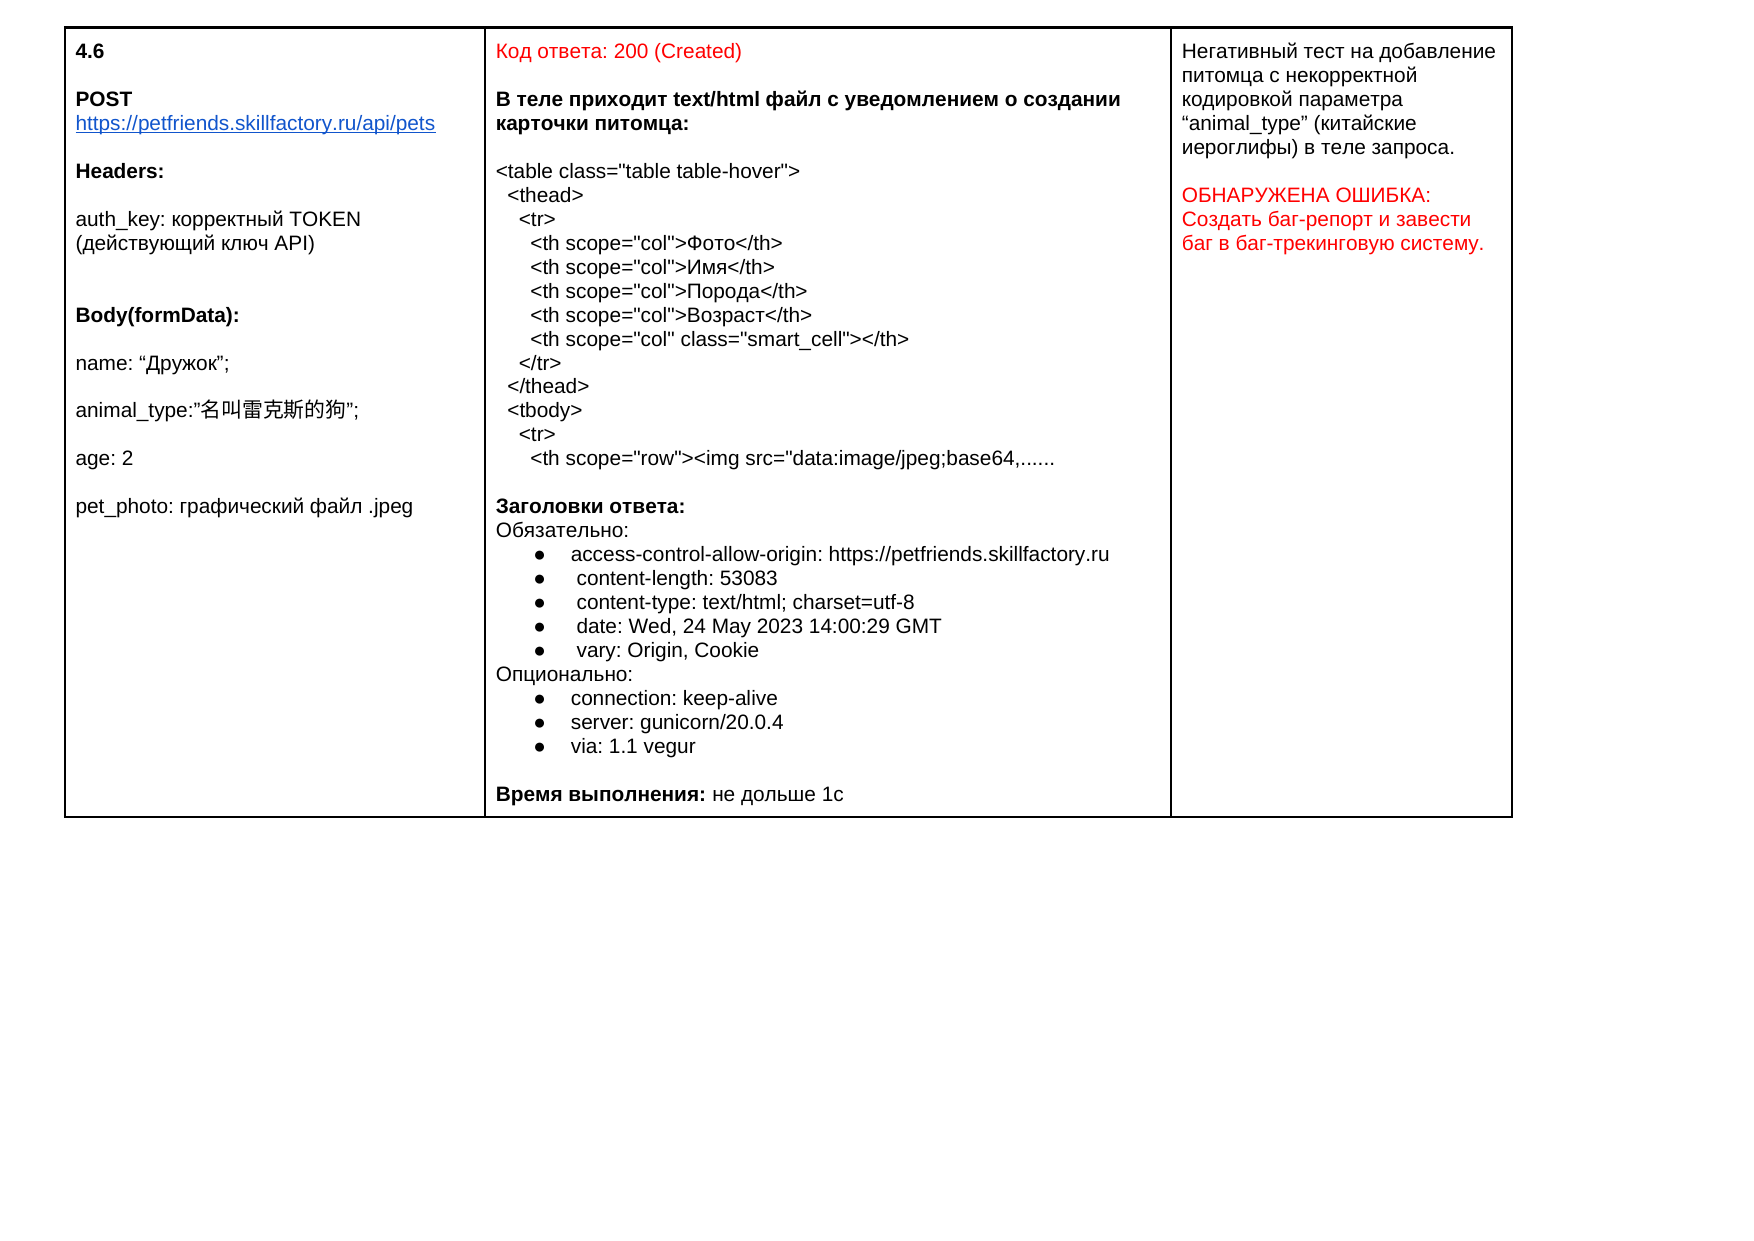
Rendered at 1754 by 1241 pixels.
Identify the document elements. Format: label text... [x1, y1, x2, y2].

table_cell Негативный тест на добавление питомца с некорректной кодировкой параметра “animal_type” (китайские иероглифы) в теле запроса. ОБНАРУЖЕНА ОШИБКА: Создать баг-репорт и завести баг в баг-трекинговую систему. [1172, 29, 1511, 816]
table_cell Код ответа: 200 (Created) В теле приходит text/html файл с уведомлением о создании карточки питомца: <table class="table table-hover"> <thead> <tr> <th scope="col">Фото</th> <th scope="col">Имя</th> <th scope="col">Порода</th> <th scope="col">Возраст</th> <th scope="col" class="smart_cell"></th> </tr> </thead> <tbody> <tr> <th scope="row"><img src="data:image/jpeg;base64,...... Заголовки ответа: Обязательно: access-control-allow-origin: https://petfriends.skillfactory.ru content-length: 53083 content-type: text/html; charset=utf-8 date: Wed, 24 May 2023 14:00:29 GMT vary: Origin, Cookie Опционально: connection: keep-alive server: gunicorn/20.0.4 via: 1.1 vegur Время выполнения: не дольше 1с [486, 29, 1170, 816]
table_cell 4.6 POST https://petfriends.skillfactory.ru/api/pets Headers: auth_key: корректный TOKEN (действующий ключ API) Body(formData): name: “Дружок”; animal_type:”名叫雷克斯的狗”; age: 2 pet_photo: графический файл .jpeg [66, 29, 484, 816]
